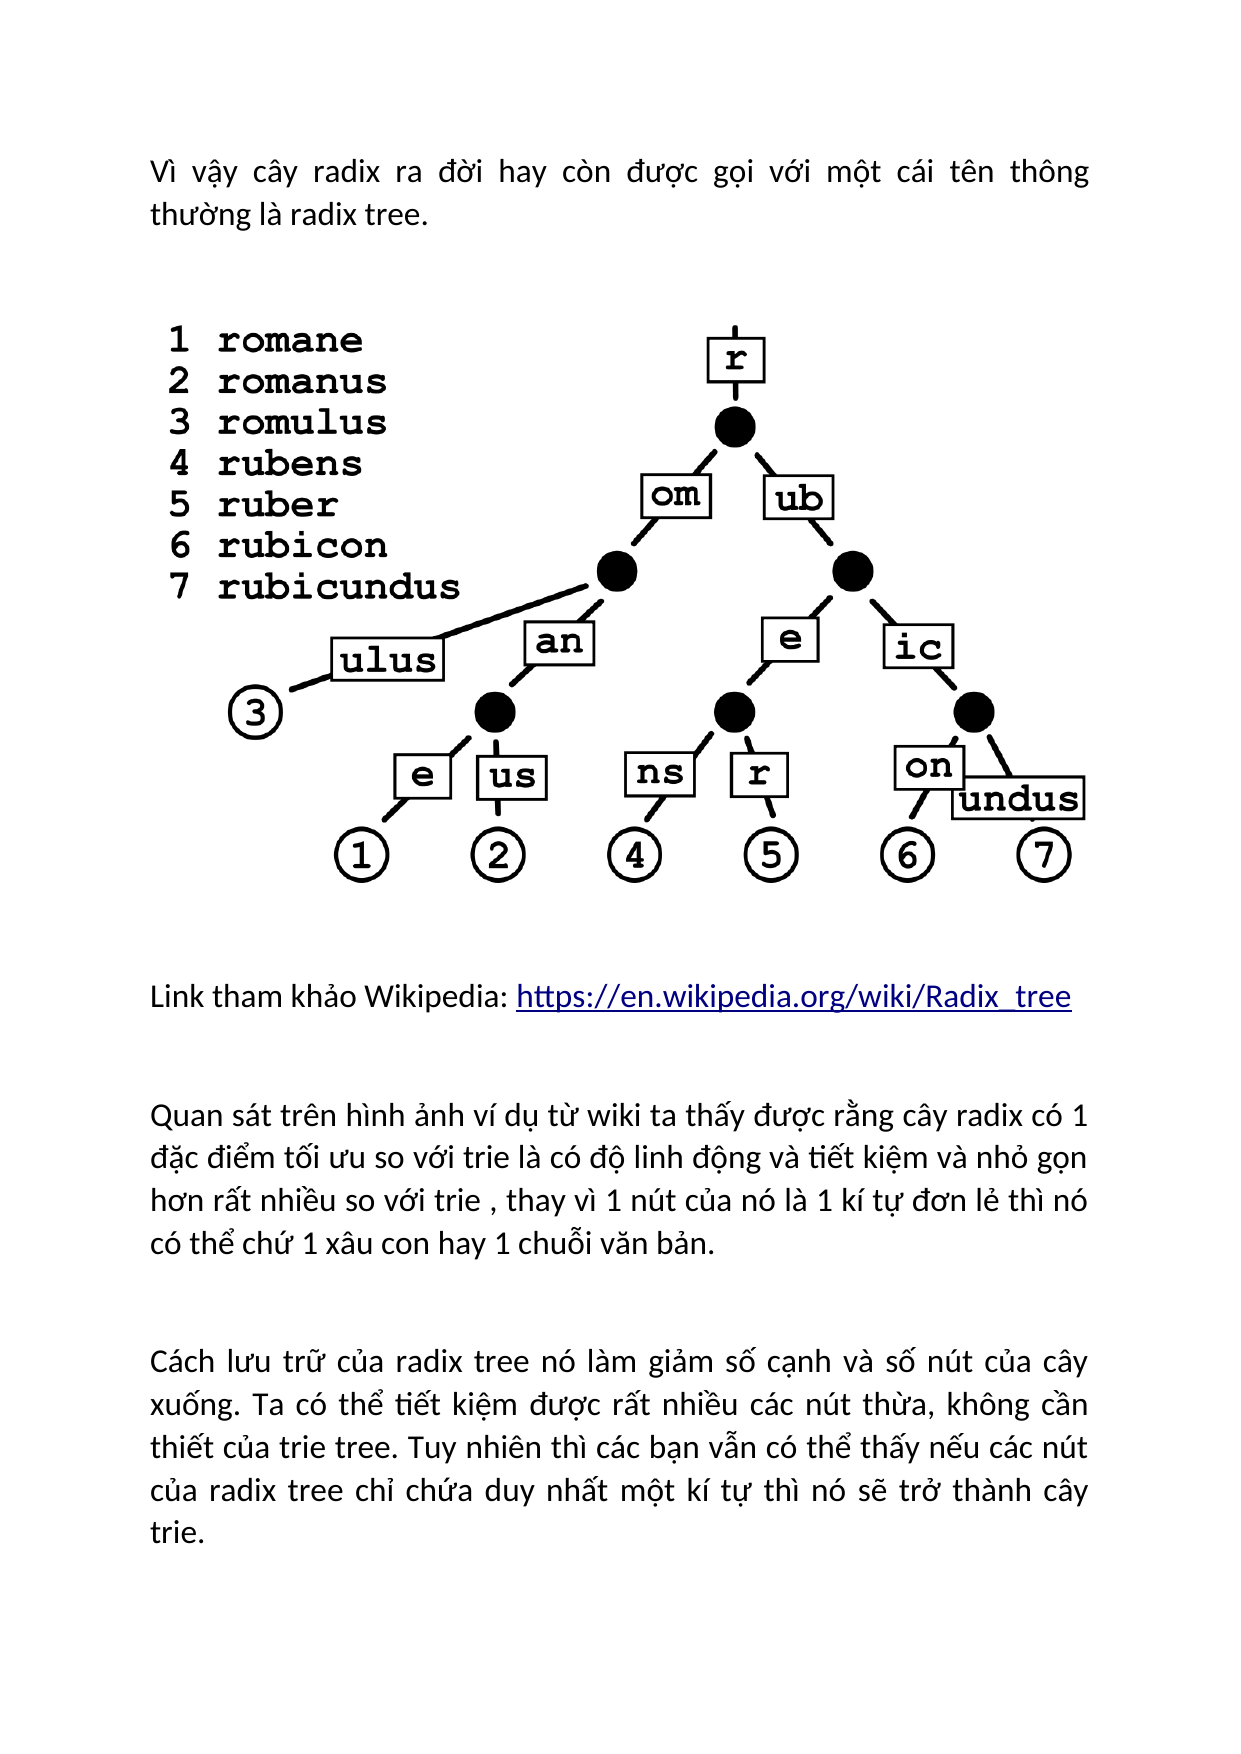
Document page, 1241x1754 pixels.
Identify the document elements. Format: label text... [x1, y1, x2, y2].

text Vì vậy cây radix ra đời hay còn được gọi với một cái tên thông thường là radix tree. [150, 150, 1090, 233]
text Cách lưu trữ của radix tree nó làm giảm số cạnh và số nút của cây xuống. Ta có thể tiết kiệm được rất nhiều các nút thừa, không cần thiết của trie tree. Tuy nhiên thì các bạn vẫn có thể thấy nếu các nút của radix tree chỉ chứa duy nhất một kí tự thì nó sẽ trở thành cây trie. [150, 1340, 1090, 1552]
text Quan sát trên hình ảnh ví dụ từ wiki ta thấy được rằng cây radix có 1 đặc điểm tối ưu so với trie là có độ linh động và tiết kiệm và nhỏ gọn hơn rất nhiều so với trie , thay vì 1 nút của nó là 1 kí tự đơn lẻ thì nó có thể chứ 1 xâu con hay 1 chuỗi văn bản. [150, 1093, 1090, 1262]
text Link tham khảo Wikipedia: https://en.wikipedia.org/wiki/Radix_tree [150, 975, 1090, 1016]
